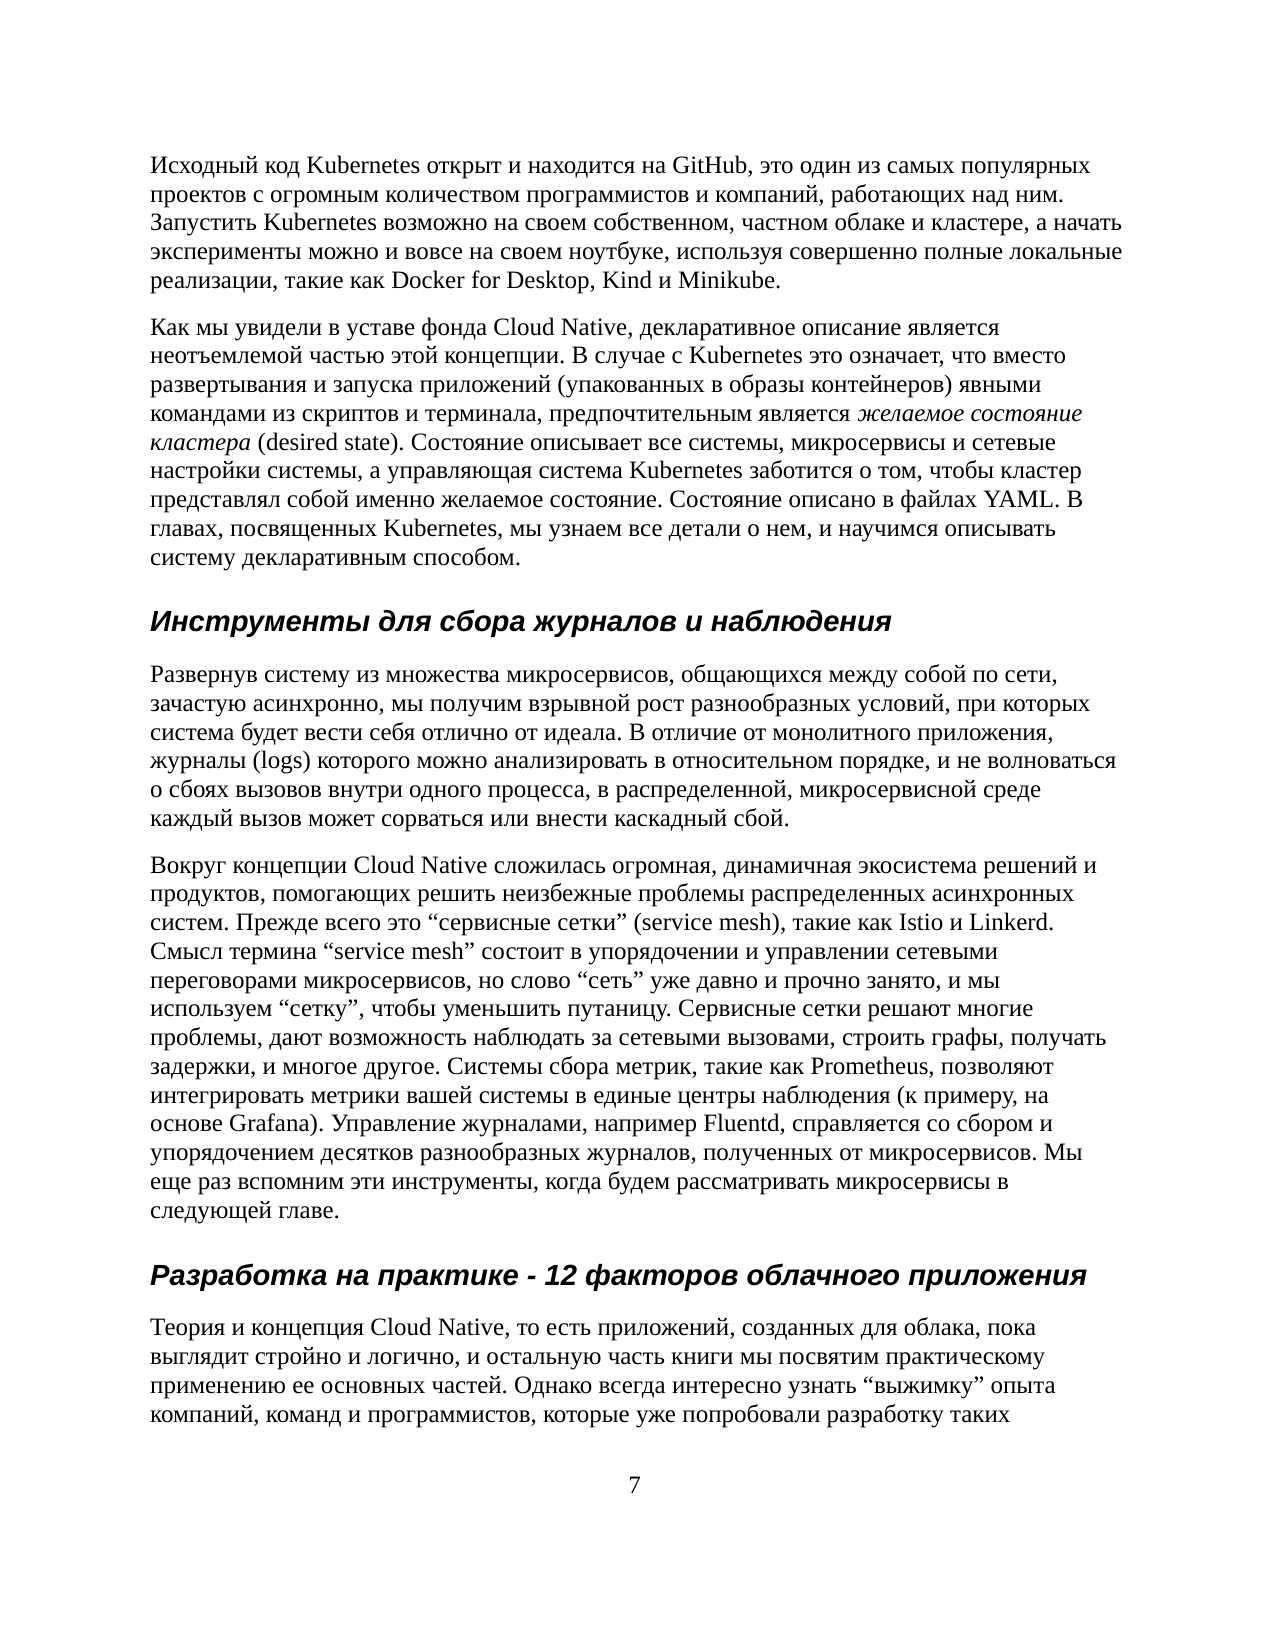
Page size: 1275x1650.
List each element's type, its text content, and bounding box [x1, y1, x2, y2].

text Вокруг концепции Cloud Native сложилась огромная, динамичная экосистема решений и продуктов, помогающих решить неизбежные проблемы распределенных асинхронных систем. Прежде всего это “сервисные сетки” (service mesh), такие как Istio и Linkerd. Смысл термина “service mesh” состоит в упорядочении и управлении сетевыми переговорами микросервисов, но слово “сеть” уже давно и прочно занято, и мы используем “сетку”, чтобы уменьшить путаницу. Сервисные сетки решают многие проблемы, дают возможность наблюдать за сетевыми вызовами, строить графы, получать задержки, и многое другое. Системы сбора метрик, такие как Prometheus, позволяют интегрировать метрики вашей системы в единые центры наблюдения (к примеру, на основе Grafana). Управление журналами, например Fluentd, справляется со сбором и упорядочением десятков разнообразных журналов, полученных от микросервисов. Мы еще раз вспомним эти инструменты, когда будем рассматривать микросервисы в следующей главе. [150, 850, 1125, 1223]
text Теория и концепция Cloud Native, то есть приложений, созданных для облака, пока выглядит стройно и логично, и остальную часть книги мы посвятим практическому применению ее основных частей. Однако всегда интересно узнать “выжимку” опыта компаний, команд и программистов, которые уже попробовали разработку таких [150, 1312, 1125, 1427]
text Развернув систему из множества микросервисов, общающихся между собой по сети, зачастую асинхронно, мы получим взрывной рост разнообразных условий, при которых система будет вести себя отлично от идеала. В отличие от монолитного приложения, журналы (logs) которого можно анализировать в относительном порядке, и не волноваться о сбоях вызовов внутри одного процесса, в распределенной, микросервисной среде каждый вызов может сорваться или внести каскадный сбой. [150, 659, 1125, 832]
subtitle Разработка на практике - 12 факторов облачного приложения [150, 1257, 1125, 1291]
text Исходный код Kubernetes открыт и находится на GitHub, это один из самых популярных проектов с огромным количеством программистов и компаний, работающих над ним. Запустить Kubernetes возможно на своем собственном, частном облаке и кластере, а начать эксперименты можно и вовсе на своем ноутбуке, используя совершенно полные локальные реализации, такие как Docker for Desktop, Kind и Minikube. [150, 150, 1125, 294]
text Как мы увидели в уставе фонда Cloud Native, декларативное описание является неотъемлемой частью этой концепции. В случае с Kubernetes это означает, что вместо развертывания и запуска приложений (упакованных в образы контейнеров) явными командами из скриптов и терминала, предпочтительным является желаемое состояние кластера (desired state). Состояние описывает все системы, микросервисы и сетевые настройки системы, а управляющая система Kubernetes заботится о том, чтобы кластер представлял собой именно желаемое состояние. Состояние описано в файлах YAML. В главах, посвященных Kubernetes, мы узнаем все детали о нем, и научимся описывать систему декларативным способом. [150, 312, 1125, 570]
subtitle Инструменты для сбора журналов и наблюдения [150, 604, 1125, 638]
